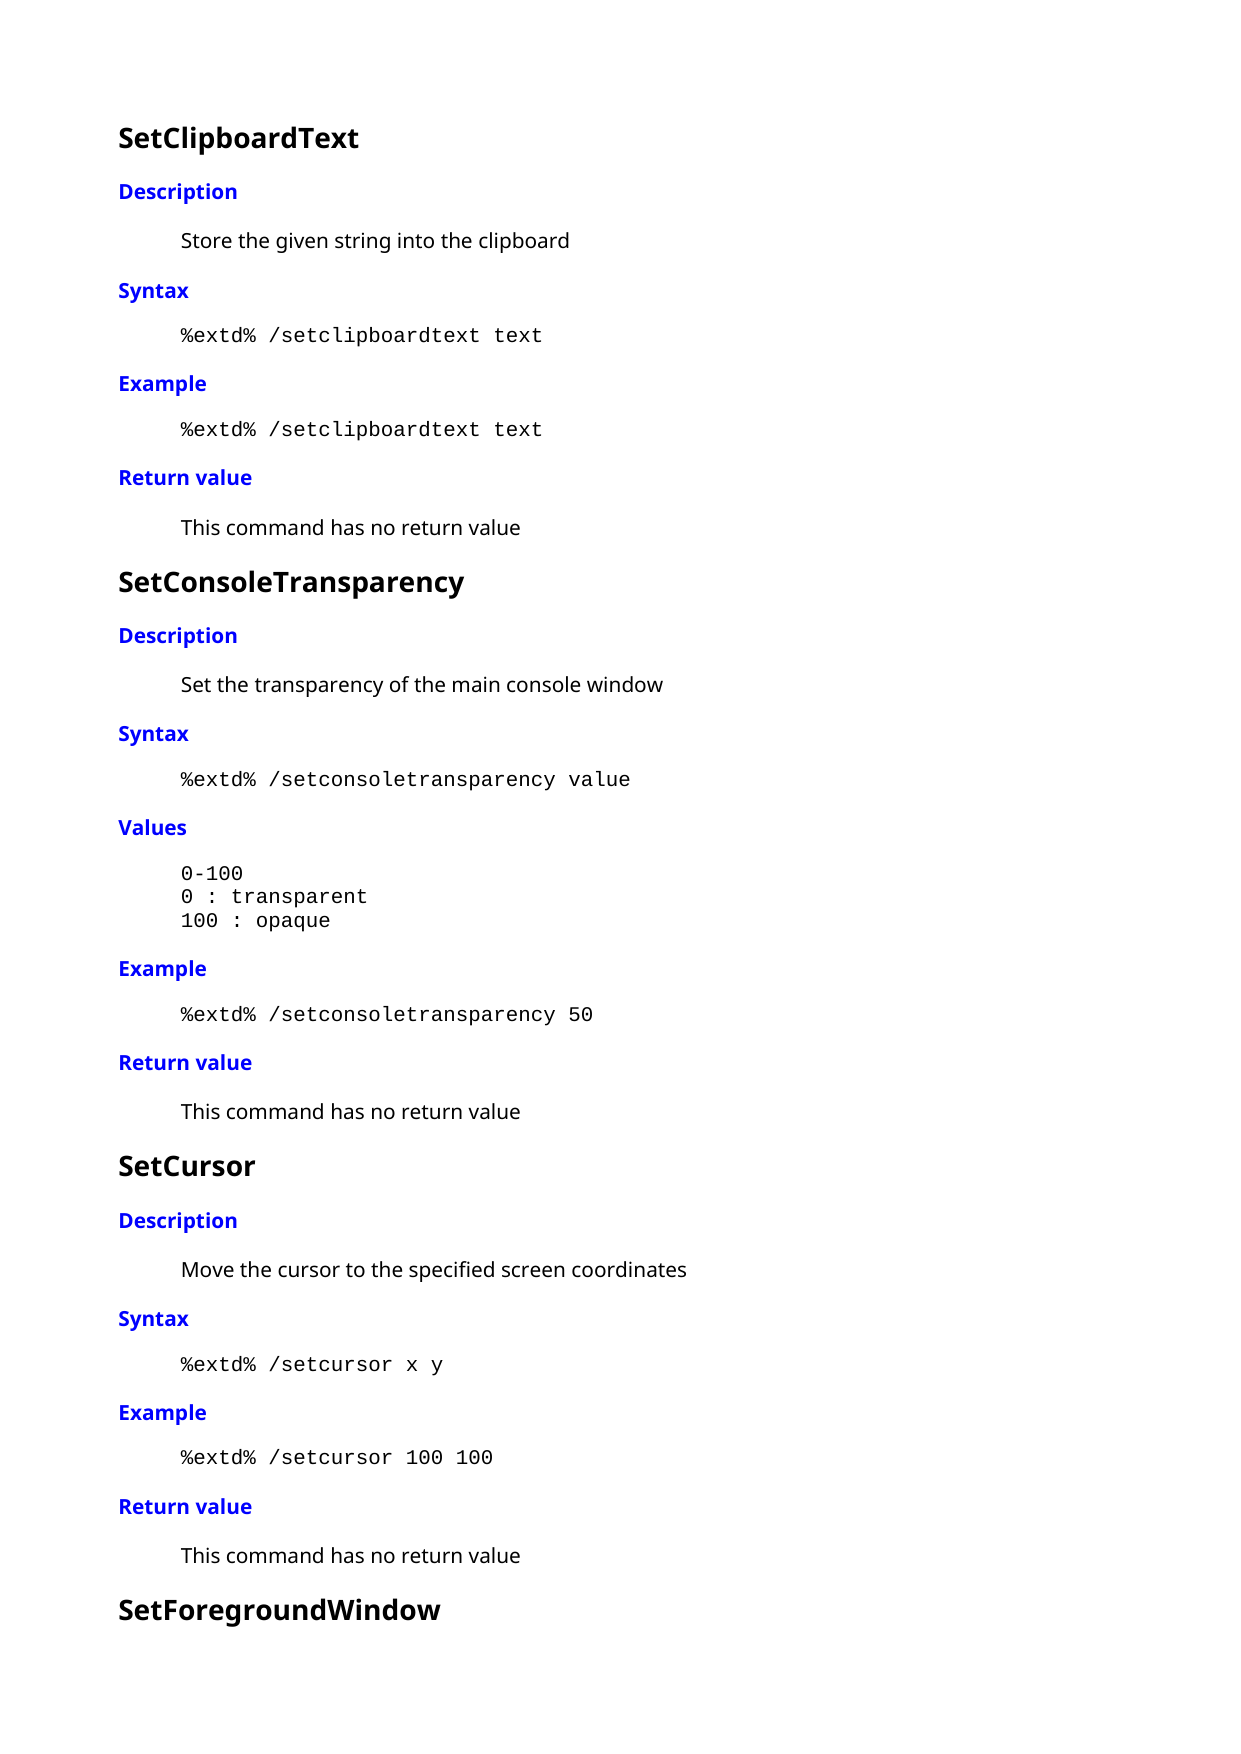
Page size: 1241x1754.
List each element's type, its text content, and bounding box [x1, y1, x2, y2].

text Description [118, 1206, 1122, 1234]
text Description [118, 177, 1122, 206]
text Values [118, 813, 1122, 842]
text SetConsoleTransparency [118, 562, 1122, 600]
text Example [118, 369, 1122, 398]
text Store the given string into the clipboard [181, 227, 1122, 255]
text Example [118, 954, 1122, 983]
text SetCursor [118, 1147, 1122, 1185]
text 0-100 0 : transparent 100 : opaque [181, 863, 1122, 933]
text Syntax [118, 719, 1122, 748]
text Syntax [118, 1304, 1122, 1333]
text %extd% /setconsoletransparency value [181, 769, 1122, 792]
text Description [118, 621, 1122, 649]
text Return value [118, 1492, 1122, 1520]
text SetForegroundWindow [118, 1590, 1122, 1629]
text %extd% /setclipboardtext text [181, 325, 1122, 349]
text %extd% /setcursor x y [181, 1354, 1122, 1377]
text This command has no return value [181, 1541, 1122, 1569]
text This command has no return value [181, 1097, 1122, 1126]
text SetClipboardText [118, 118, 1122, 156]
text %extd% /setcursor 100 100 [181, 1447, 1122, 1471]
text Syntax [118, 276, 1122, 304]
text This command has no return value [181, 513, 1122, 541]
text Return value [118, 1048, 1122, 1077]
text %extd% /setclipboardtext text [181, 419, 1122, 442]
text Set the transparency of the main console window [181, 670, 1122, 699]
text Return value [118, 463, 1122, 492]
text Move the cursor to the specified screen coordinates [181, 1255, 1122, 1283]
text Example [118, 1398, 1122, 1427]
text %extd% /setconsoletransparency 50 [181, 1004, 1122, 1027]
